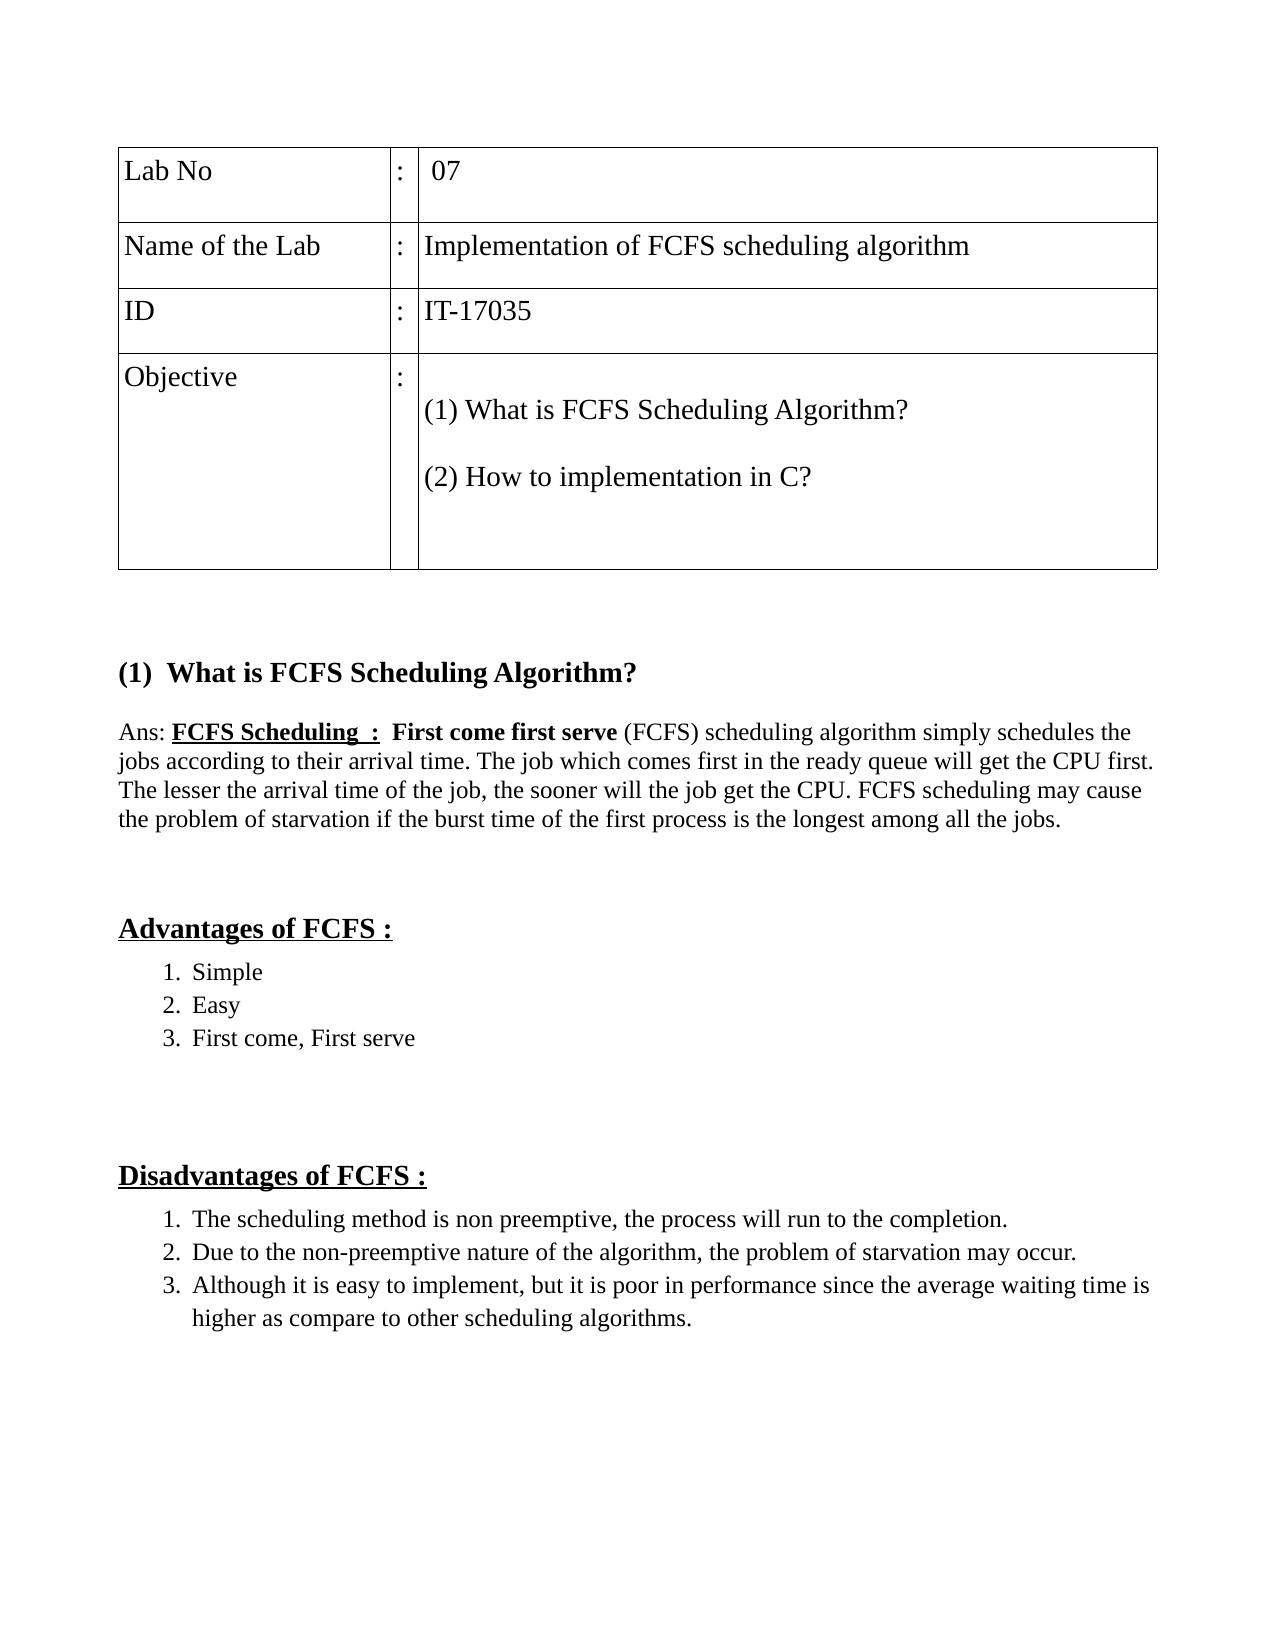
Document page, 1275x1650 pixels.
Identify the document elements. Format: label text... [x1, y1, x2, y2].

table_header 07 [419, 148, 1157, 222]
table_header Lab No [119, 148, 390, 222]
table_cell Name of the Lab [119, 223, 390, 287]
list The scheduling method is non preemptive, the process will run to the completion. [162, 1204, 1157, 1233]
list First come, First serve [162, 1023, 1157, 1052]
table_cell Objective [119, 354, 390, 569]
table_cell (1) What is FCFS Scheduling Algorithm? (2) How to implementation in C? [419, 354, 1157, 569]
list Easy [162, 990, 1157, 1018]
table_cell ID [119, 289, 390, 353]
subtitle Advantages of FCFS : [118, 911, 1157, 944]
table_cell IT-17035 [419, 289, 1157, 353]
list Due to the non-preemptive nature of the algorithm, the problem of starvation may occur. [162, 1237, 1157, 1266]
list Although it is easy to implement, but it is poor in performance since the average waiting time is higher as compare to other scheduling algorithms. [162, 1270, 1157, 1332]
list Simple [162, 957, 1157, 986]
text Ans: FCFS Scheduling : First come first serve (FCFS) scheduling algorithm simply schedules the jobs according to their arrival time. The job which comes first in the ready queue will get the CPU first. The lesser the arrival time of the job, the sooner will the job get the CPU. FCFS scheduling may cause the problem of starvation if the burst time of the first process is the longest among all the jobs. [118, 717, 1157, 832]
table_cell : [391, 223, 418, 287]
table_cell : [391, 289, 418, 353]
table_cell : [391, 354, 418, 569]
table_header : [391, 148, 418, 222]
table_cell Implementation of FCFS scheduling algorithm [419, 223, 1157, 287]
text (1) What is FCFS Scheduling Algorithm? [118, 655, 1157, 689]
subtitle Disadvantages of FCFS : [118, 1158, 1157, 1192]
